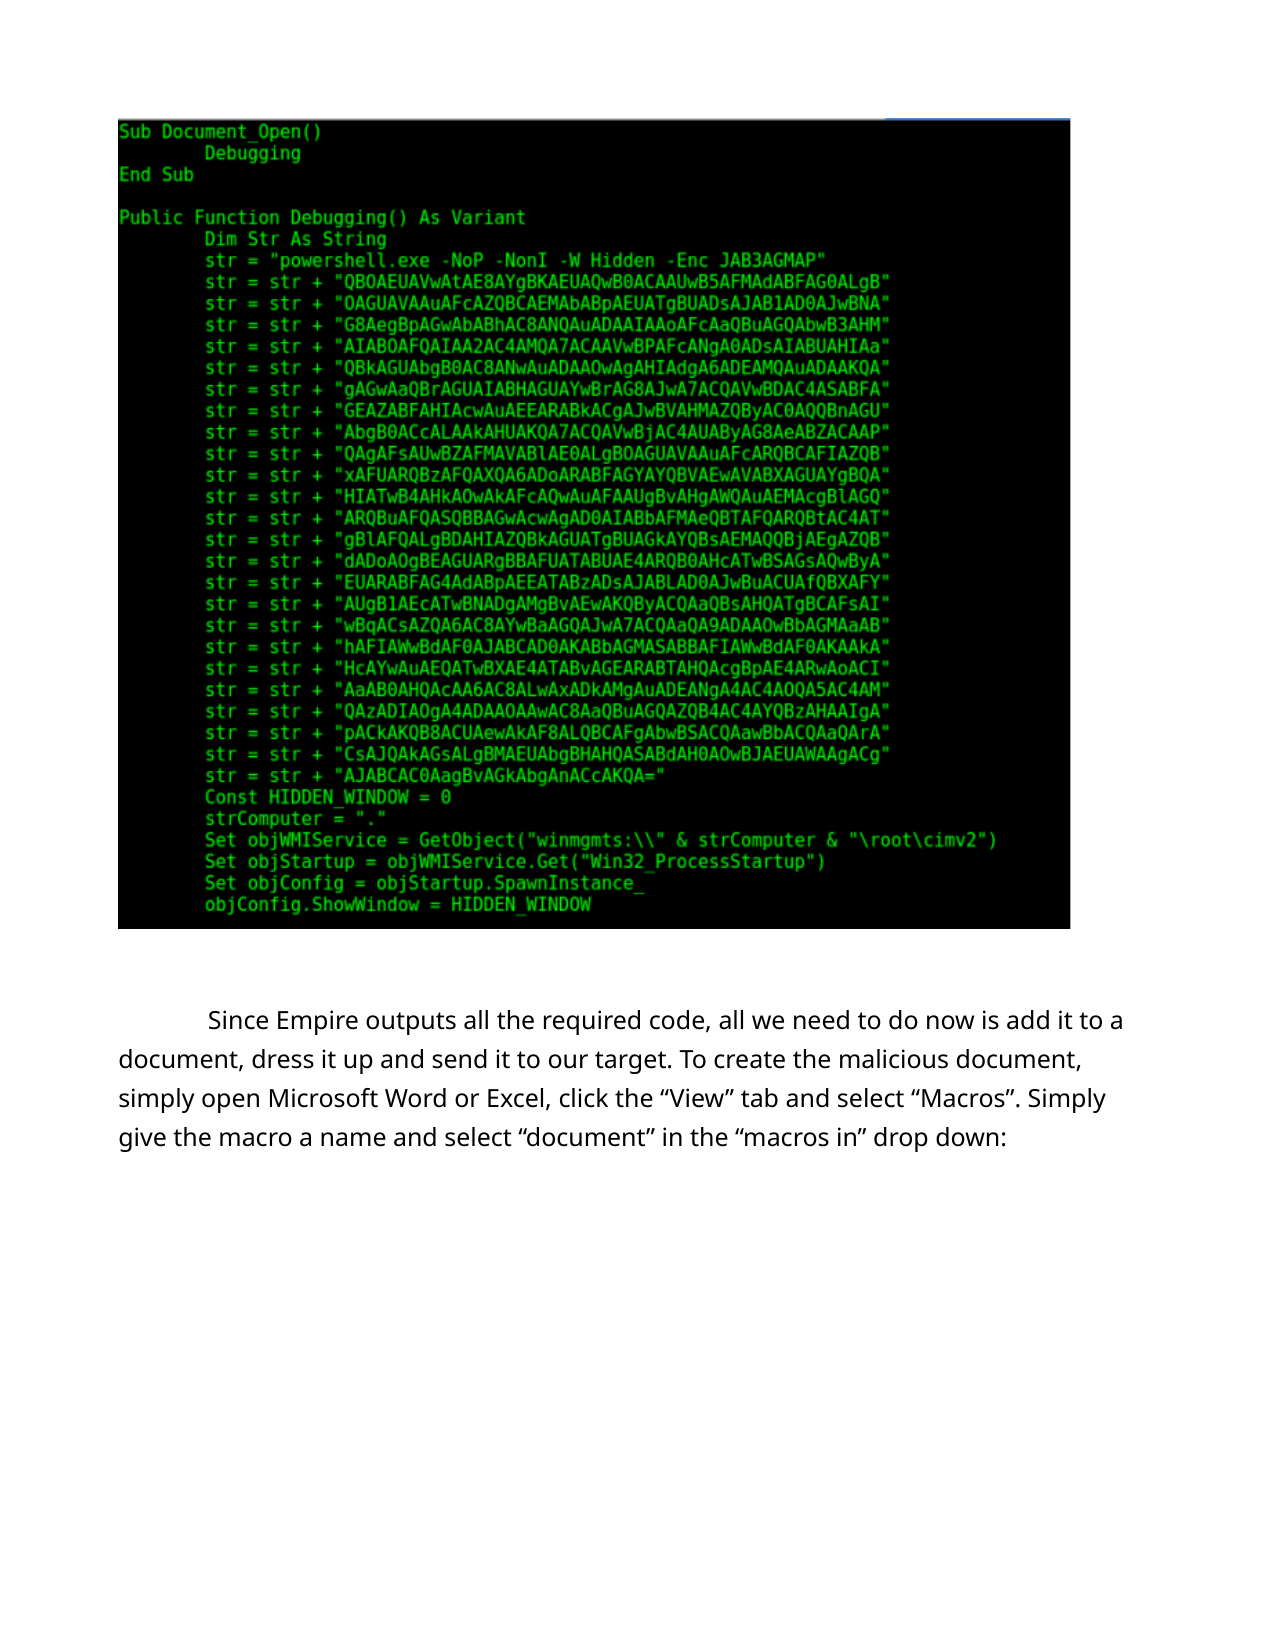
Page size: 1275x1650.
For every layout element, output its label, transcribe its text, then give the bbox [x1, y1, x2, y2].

text Since Empire outputs all the required code, all we need to do now is add it to a document, dress it up and send it to our target. To create the malicious document, simply open Microsoft Word or Excel, click the Since Empire outputs all the required code, all we need to do now is add it to a document, dress it up and send it to our target. To create the malicious document, simply open Microsoft Word or Excel, click the “View” tab and select “Macros”. Simply give the macro a name and select “document” in the “macros in” drop down: tab and select “Macros”. Simply give the macro a name and select “document” in the “macros in” [118, 933, 1157, 1188]
picture [118, 118, 1071, 929]
